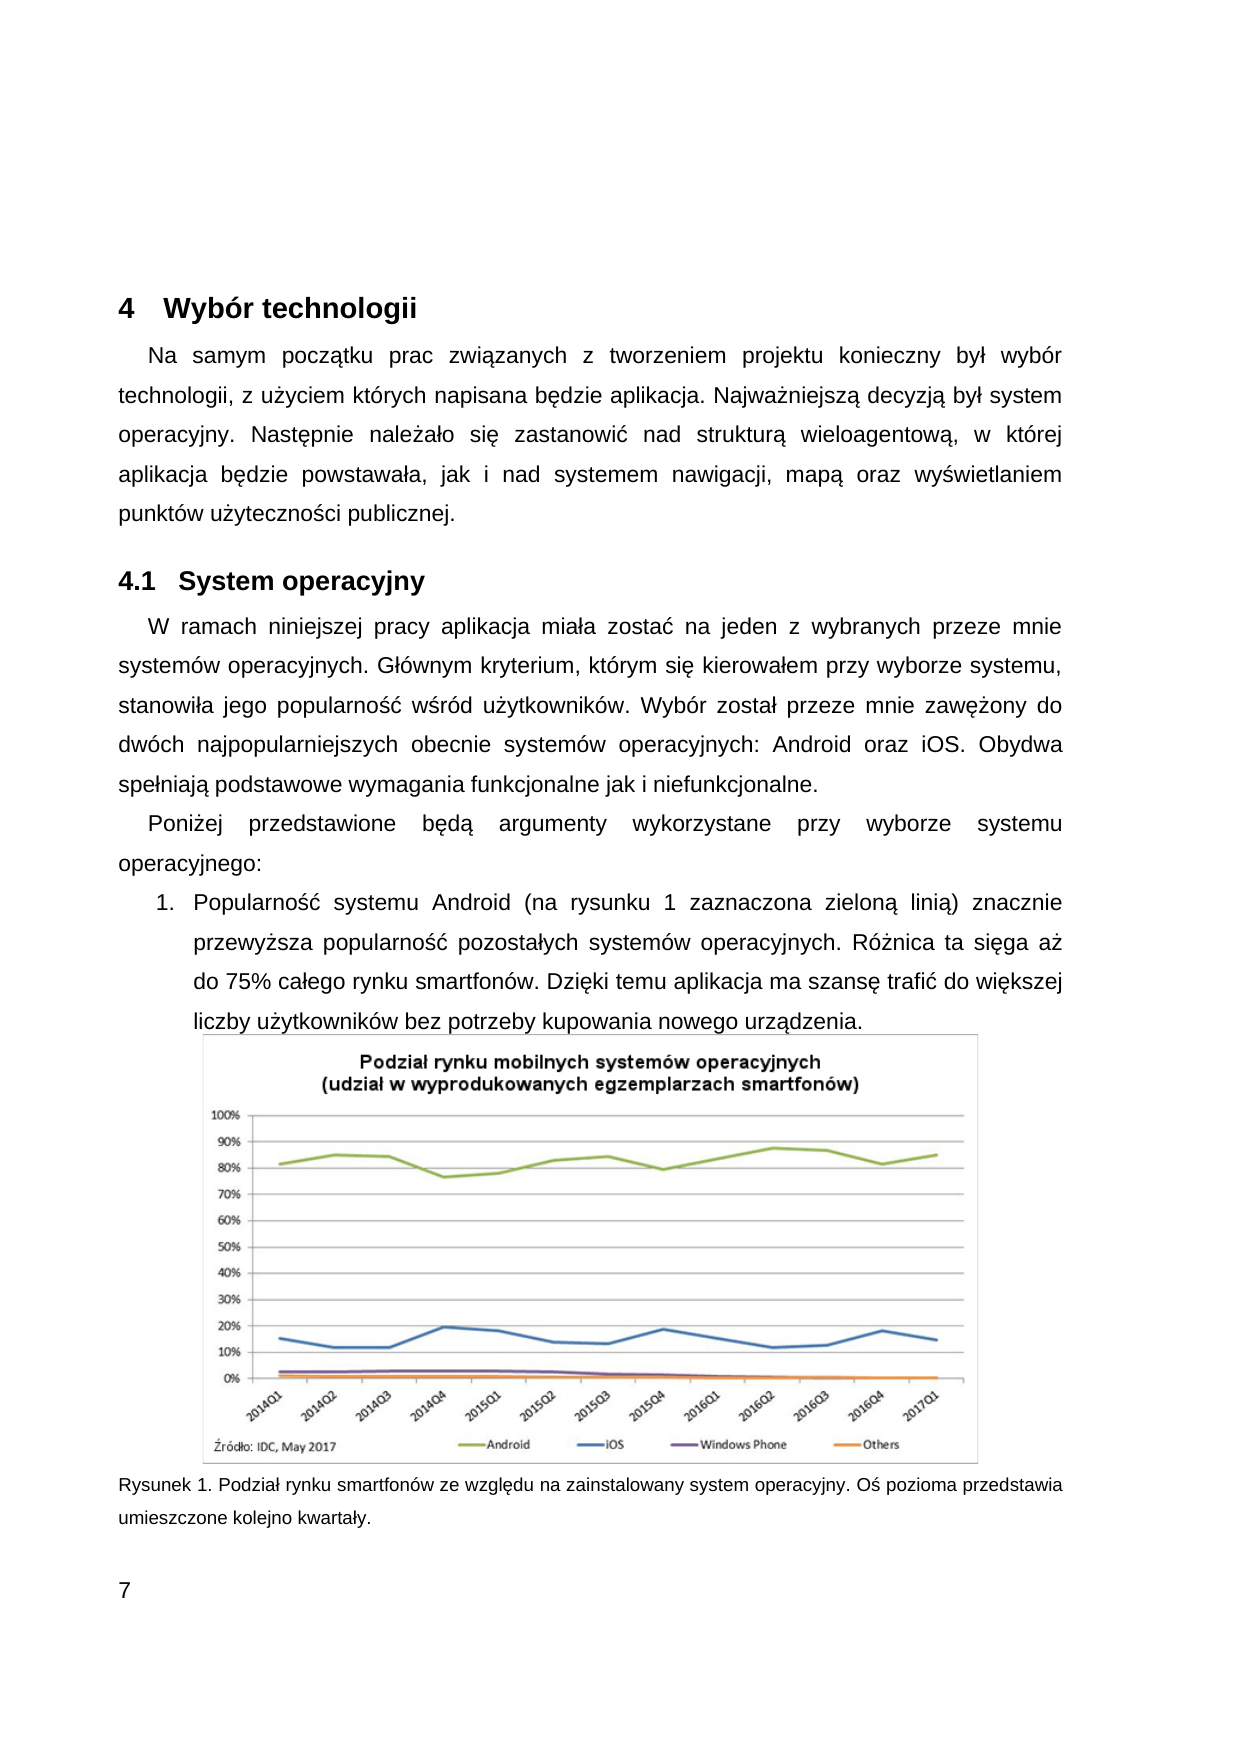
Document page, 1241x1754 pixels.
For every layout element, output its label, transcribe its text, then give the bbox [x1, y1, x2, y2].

text Poniżej przedstawione będą argumenty wykorzystane przy wyborze systemu operacyjnego: [118, 810, 1063, 876]
list Popularność systemu Android (na rysunku 1 zaznaczona zieloną linią) znacznie przewyższa popularność pozostałych systemów operacyjnych. Różnica ta sięga aż do 75% całego rynku smartfonów. Dzięki temu aplikacja ma szansę trafić do większej liczby użytkowników bez potrzeby kupowania nowego urządzenia. [156, 889, 1063, 1034]
text Rysunek 1. Podział rynku smartfonów ze względu na zainstalowany system operacyjny. Oś pozioma przedstawia umieszczone kolejno kwartały. [118, 1047, 1063, 1528]
text Na samym początku prac związanych z tworzeniem projektu konieczny był wybór technologii, z użyciem których napisana będzie aplikacja. Najważniejszą decyzją był system operacyjny. Następnie należało się zastanowić nad strukturą wieloagentową, w której aplikacja będzie powstawała, jak i nad systemem nawigacji, mapą oraz wyświetlaniem punktów użyteczności publicznej. [118, 342, 1063, 526]
picture [202, 1034, 979, 1464]
subtitle 4.1 System operacyjny [118, 564, 1063, 596]
text W ramach niniejszej pracy aplikacja miała zostać na jeden z wybranych przeze mnie systemów operacyjnych. Głównym kryterium, którym się kierowałem przy wyborze systemu, stanowiła jego popularność wśród użytkowników. Wybór został przeze mnie zawężony do dwóch najpopularniejszych obecnie systemów operacyjnych: Android oraz iOS. Obydwa spełniają podstawowe wymagania funkcjonalne jak i niefunkcjonalne. [118, 613, 1063, 797]
subtitle 4 Wybór technologii [118, 291, 1063, 324]
